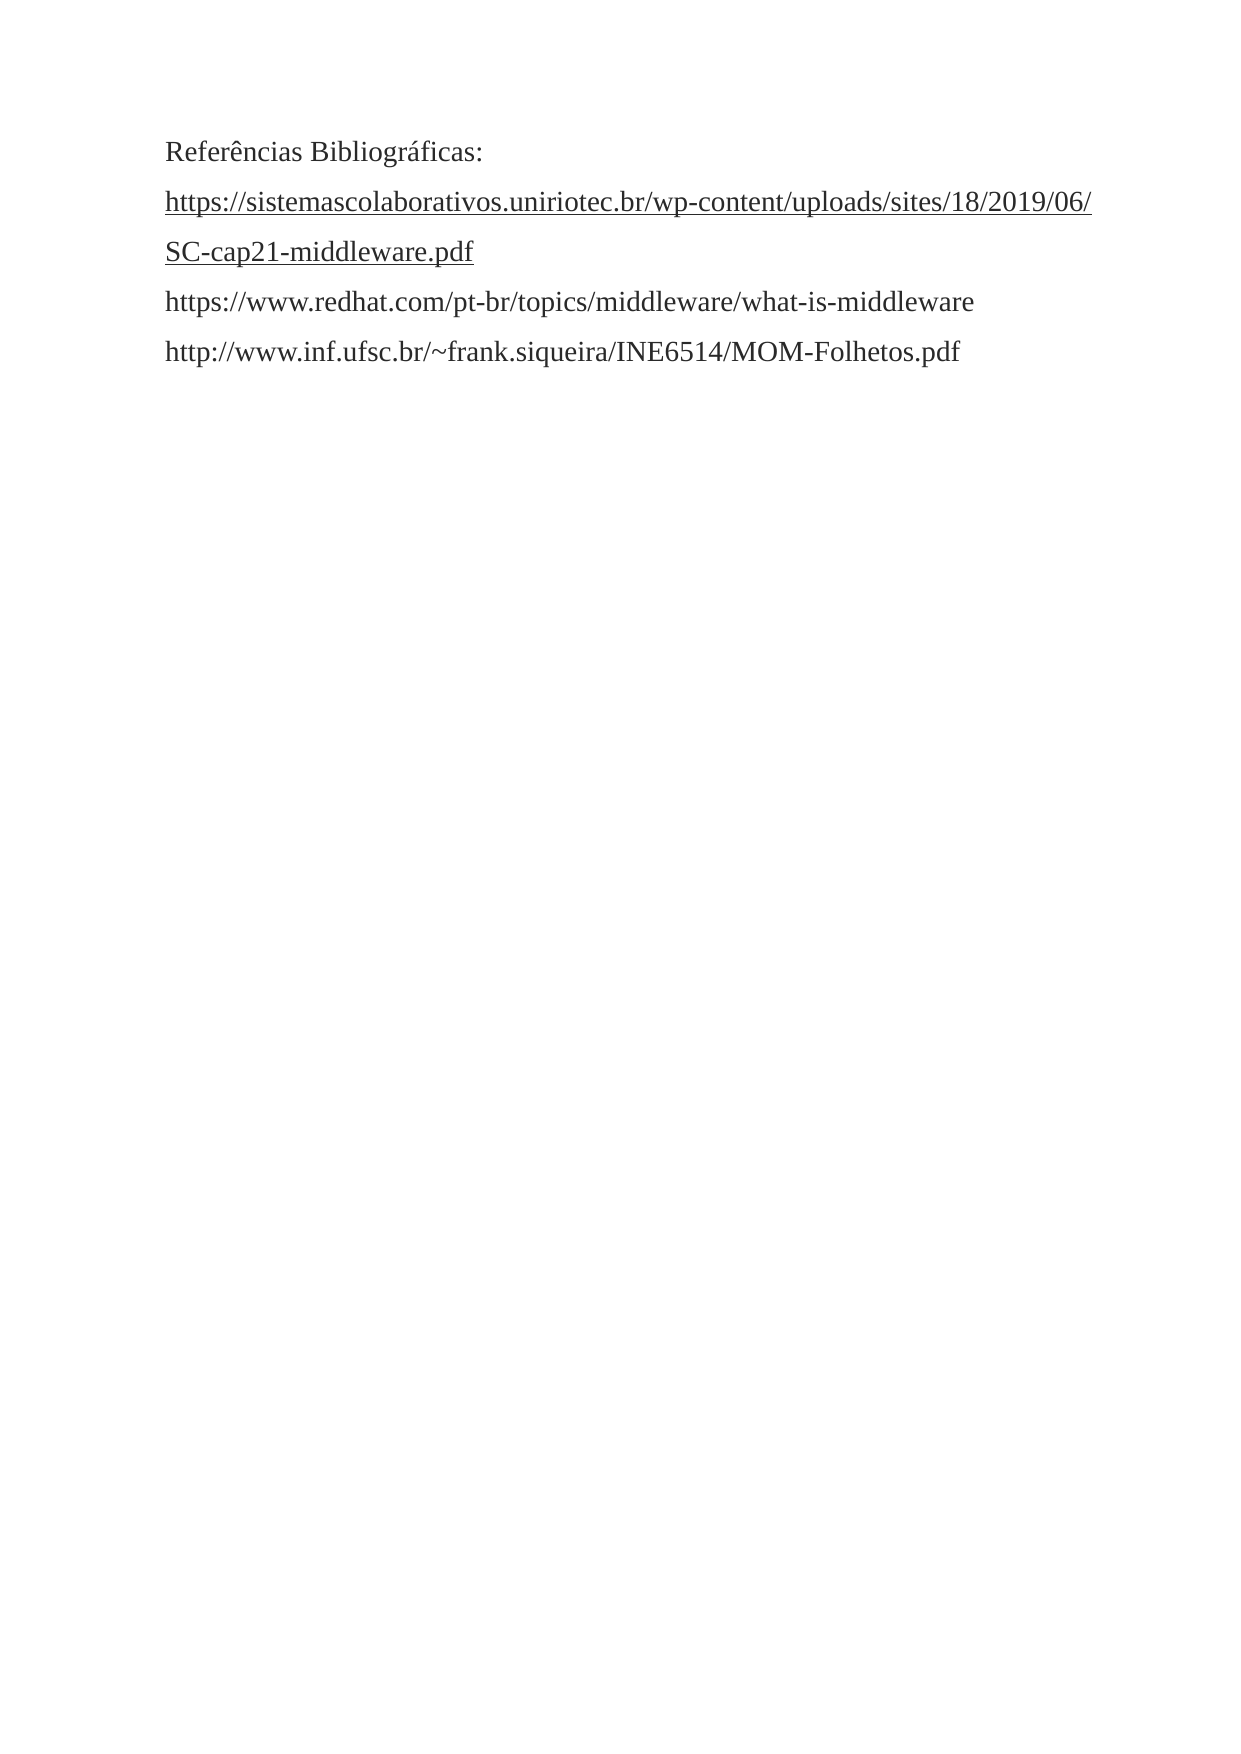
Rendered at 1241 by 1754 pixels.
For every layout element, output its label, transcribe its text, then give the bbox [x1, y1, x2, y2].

text Referências Bibliográficas: [165, 118, 1122, 168]
text https://sistemascolaborativos.uniriotec.br/wp-content/uploads/sites/18/2019/06/SC-cap21-middleware.pdf [165, 168, 1122, 268]
text http://www.inf.ufsc.br/~frank.siqueira/INE6514/MOM-Folhetos.pdf [165, 318, 1122, 368]
text https://www.redhat.com/pt-br/topics/middleware/what-is-middleware [165, 268, 1122, 318]
